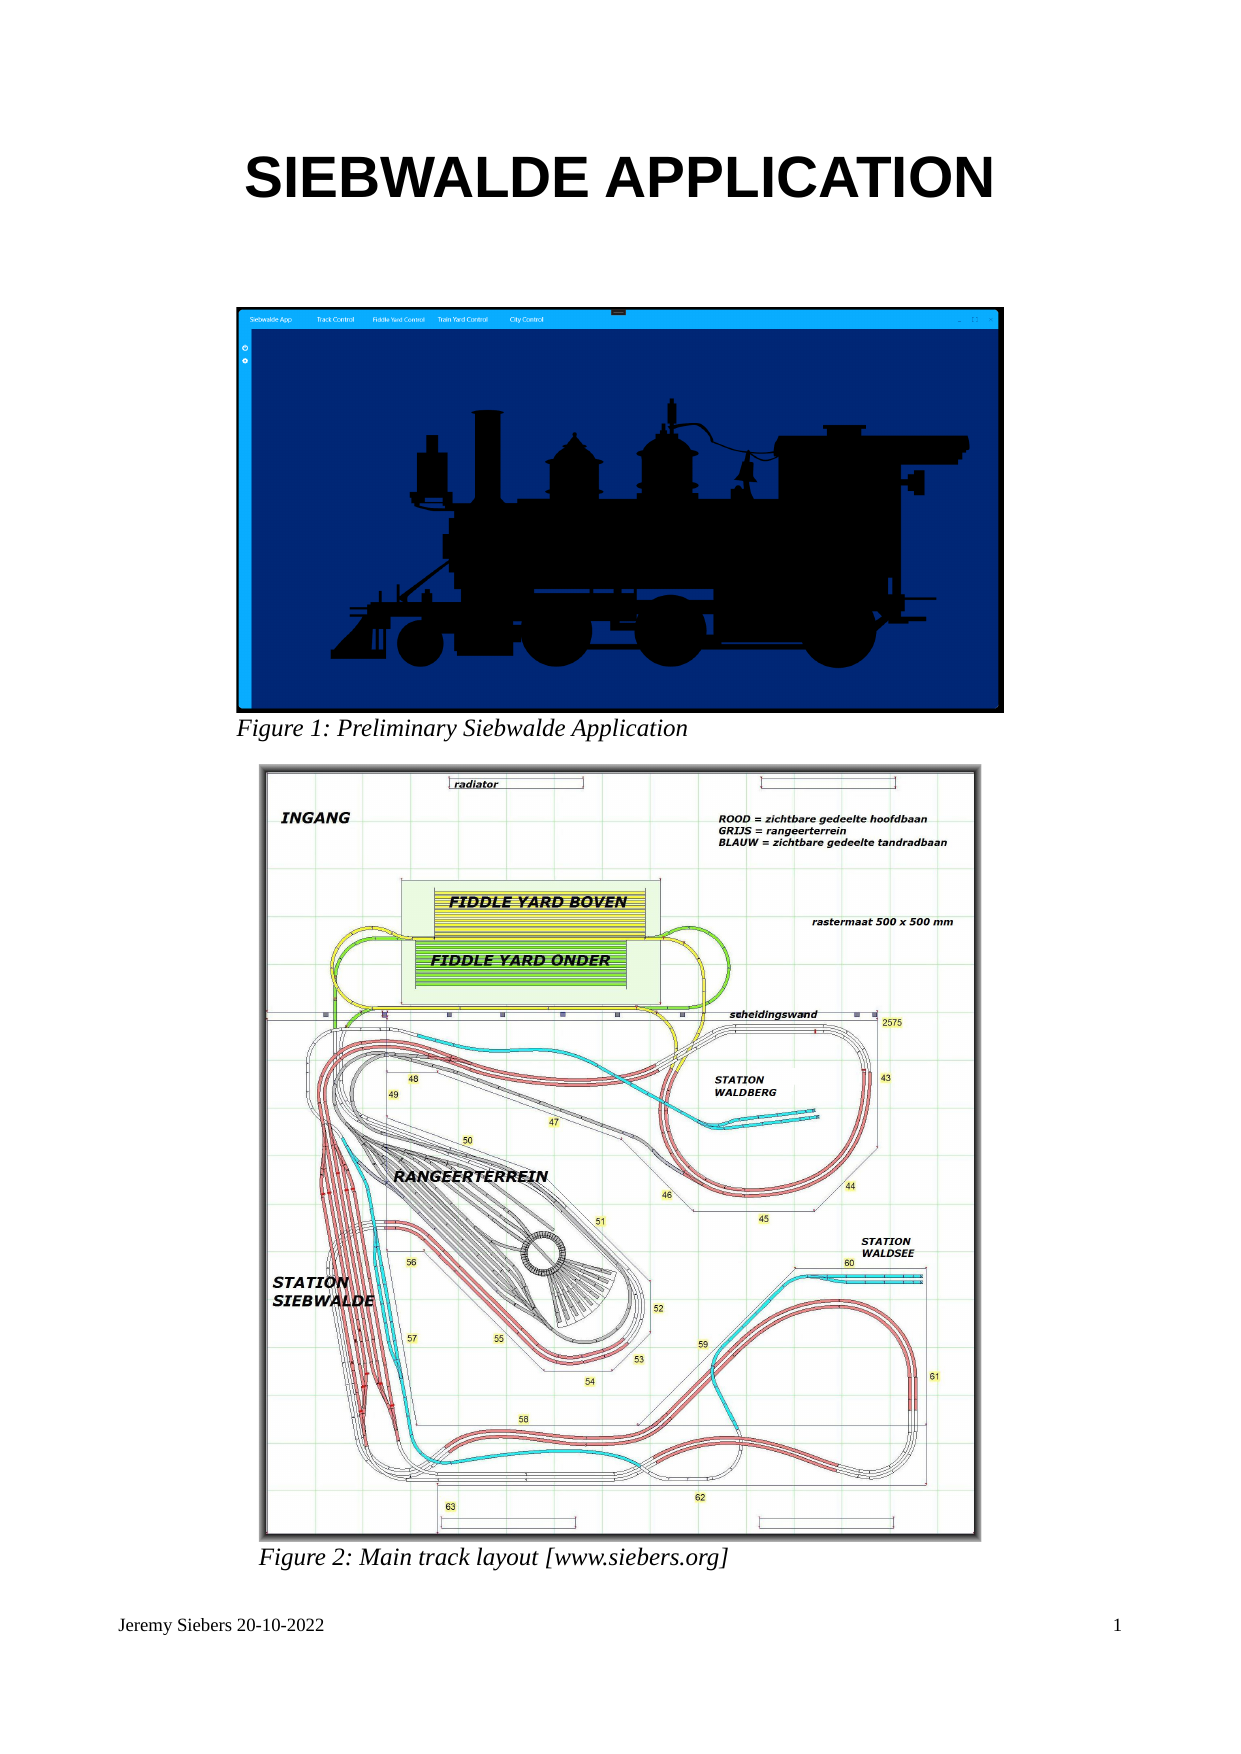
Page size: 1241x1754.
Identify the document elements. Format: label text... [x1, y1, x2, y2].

text Figure 2: Main track layout [www.siebers.org] [259, 1542, 982, 1571]
picture [258, 764, 982, 1542]
picture [236, 307, 1004, 713]
title SIEBWALDE APPLICATION [118, 143, 1122, 210]
text Figure 1: Preliminary Siebwalde Application [236, 713, 1004, 742]
